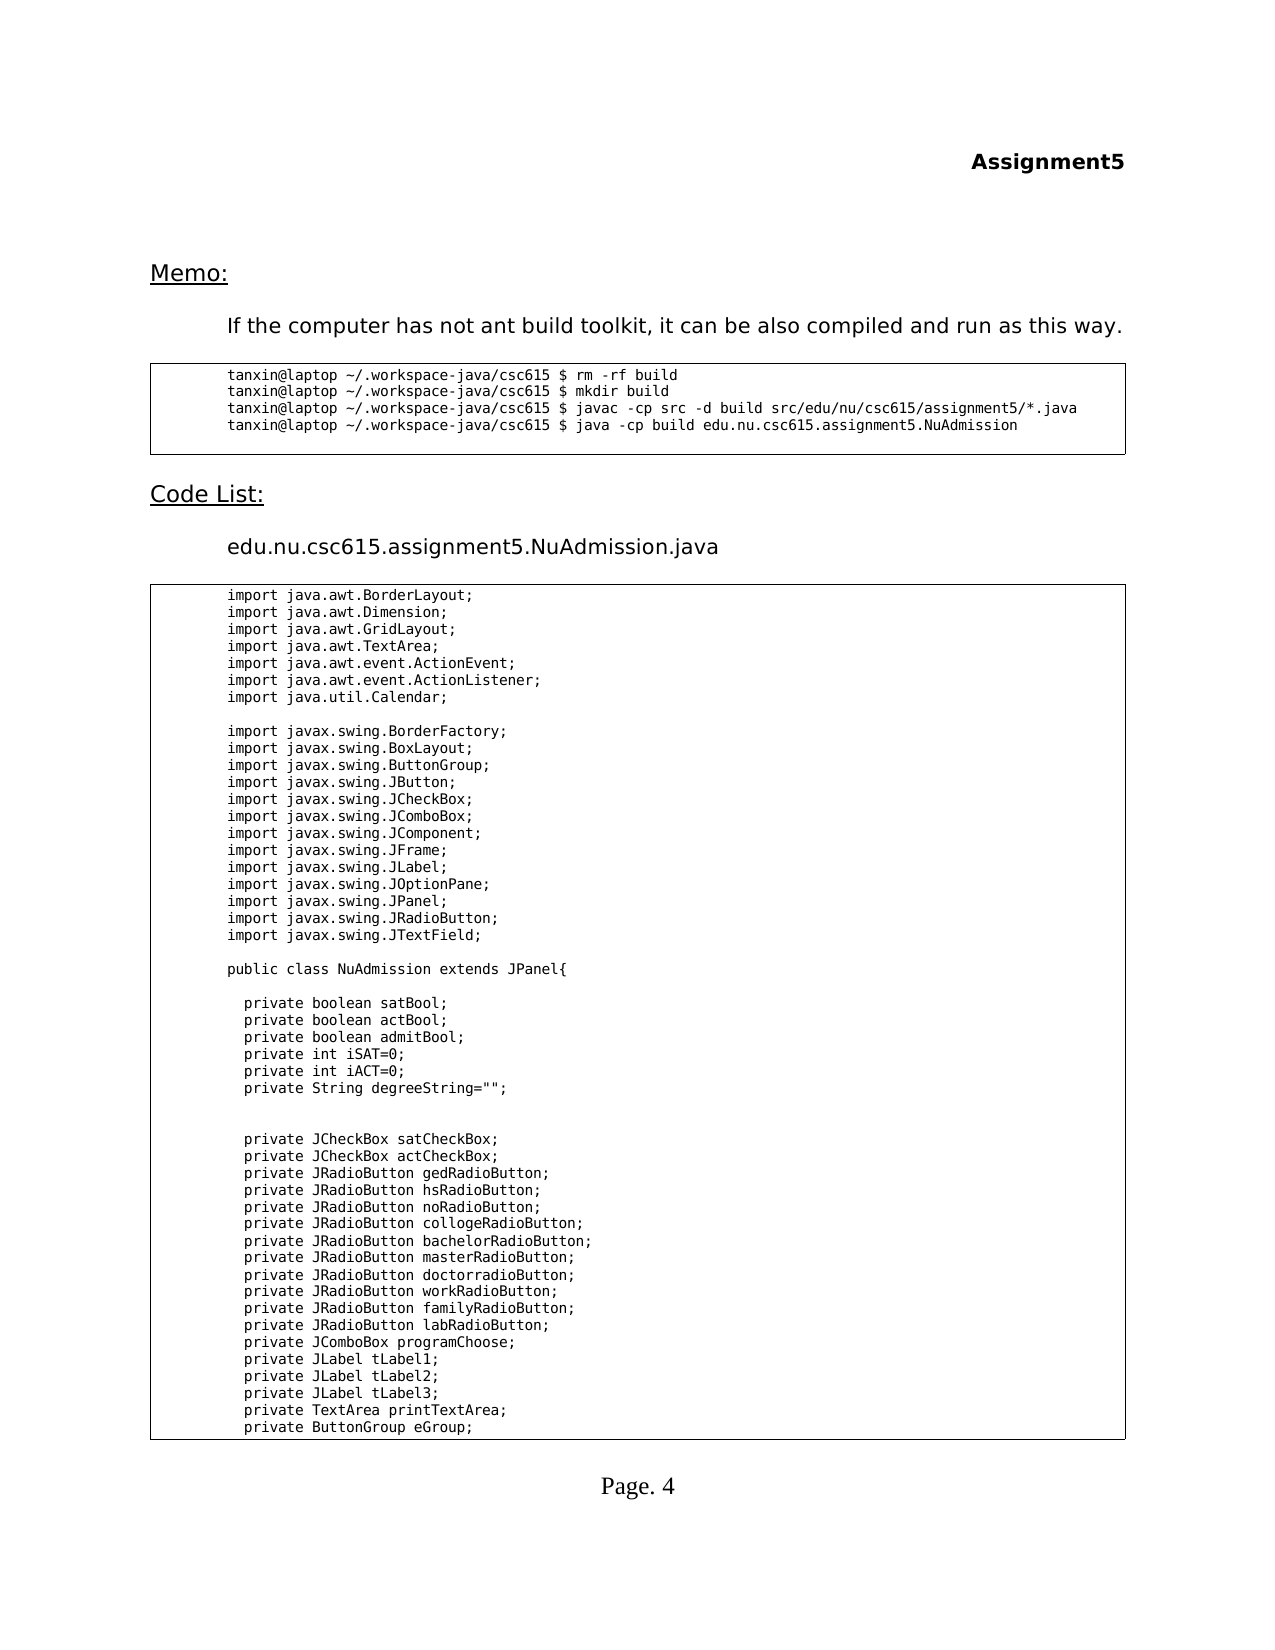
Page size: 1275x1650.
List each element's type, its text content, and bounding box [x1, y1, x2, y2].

text private JRadioButton gedRadioButton; [151, 1161, 1125, 1178]
text private int iSAT=0; [151, 1043, 1125, 1059]
text import javax.swing.JComponent; [151, 822, 1125, 839]
text import javax.swing.JTextField; [151, 924, 1125, 944]
text private int iACT=0; [151, 1059, 1125, 1077]
text private JCheckBox actCheckBox; [151, 1144, 1125, 1161]
text import javax.swing.JComboBox; [151, 805, 1125, 822]
text edu.nu.csc615.assignment5.NuAdmission.java [150, 535, 1125, 560]
text import javax.swing.JRadioButton; [151, 907, 1125, 924]
text private JLabel tLabel2; [151, 1365, 1125, 1382]
text import java.util.Calendar; [151, 686, 1125, 706]
text tanxin@laptop ~/.workspace-java/csc615 $ java -cp build edu.nu.csc615.assignment5.NuAdmission [151, 414, 1125, 434]
text import javax.swing.JCheckBox; [151, 788, 1125, 805]
text import javax.swing.JPanel; [151, 890, 1125, 907]
text public class NuAdmission extends JPanel{ [151, 958, 1125, 978]
text import javax.swing.JFrame; [151, 839, 1125, 856]
text import java.awt.event.ActionEvent; [151, 652, 1125, 669]
text tanxin@laptop ~/.workspace-java/csc615 $ javac -cp src -d build src/edu/nu/csc615/assignment5/*.java [151, 397, 1125, 414]
text private JRadioButton hsRadioButton; [151, 1178, 1125, 1195]
text private ButtonGroup eGroup; [151, 1416, 1125, 1439]
text import javax.swing.ButtonGroup; [151, 754, 1125, 771]
text private JRadioButton noRadioButton; [151, 1195, 1125, 1212]
text private JRadioButton bachelorRadioButton; [151, 1229, 1125, 1246]
text private JRadioButton collogeRadioButton; [151, 1212, 1125, 1229]
text private JRadioButton labRadioButton; [151, 1314, 1125, 1331]
text import javax.swing.BoxLayout; [151, 737, 1125, 754]
subtitle Code List: [150, 481, 1125, 508]
text import java.awt.event.ActionListener; [151, 669, 1125, 686]
text import java.awt.TextArea; [151, 635, 1125, 652]
text import javax.swing.BorderFactory; [151, 720, 1125, 737]
text private String degreeString=""; [151, 1077, 1125, 1097]
text private boolean actBool; [151, 1009, 1125, 1026]
text If the computer has not ant build toolkit, it can be also compiled and run as this way. [150, 314, 1125, 339]
text import javax.swing.JLabel; [151, 856, 1125, 873]
text private boolean satBool; [151, 992, 1125, 1009]
text private boolean admitBool; [151, 1026, 1125, 1043]
text tanxin@laptop ~/.workspace-java/csc615 $ rm -rf build [151, 364, 1125, 380]
text private TextArea printTextArea; [151, 1399, 1125, 1416]
text private JCheckBox satCheckBox; [151, 1127, 1125, 1144]
text private JRadioButton doctorradioButton; [151, 1263, 1125, 1280]
text import java.awt.GridLayout; [151, 618, 1125, 635]
text private JRadioButton workRadioButton; [151, 1280, 1125, 1297]
text private JComboBox programChoose; [151, 1331, 1125, 1348]
text private JRadioButton masterRadioButton; [151, 1246, 1125, 1263]
text private JLabel tLabel3; [151, 1382, 1125, 1399]
text private JRadioButton familyRadioButton; [151, 1297, 1125, 1314]
text import java.awt.Dimension; [151, 601, 1125, 618]
text import java.awt.BorderLayout; [151, 585, 1125, 601]
subtitle Memo: [150, 260, 1125, 287]
text import javax.swing.JButton; [151, 771, 1125, 788]
text import javax.swing.JOptionPane; [151, 873, 1125, 890]
text private JLabel tLabel1; [151, 1348, 1125, 1365]
text tanxin@laptop ~/.workspace-java/csc615 $ mkdir build [151, 380, 1125, 397]
